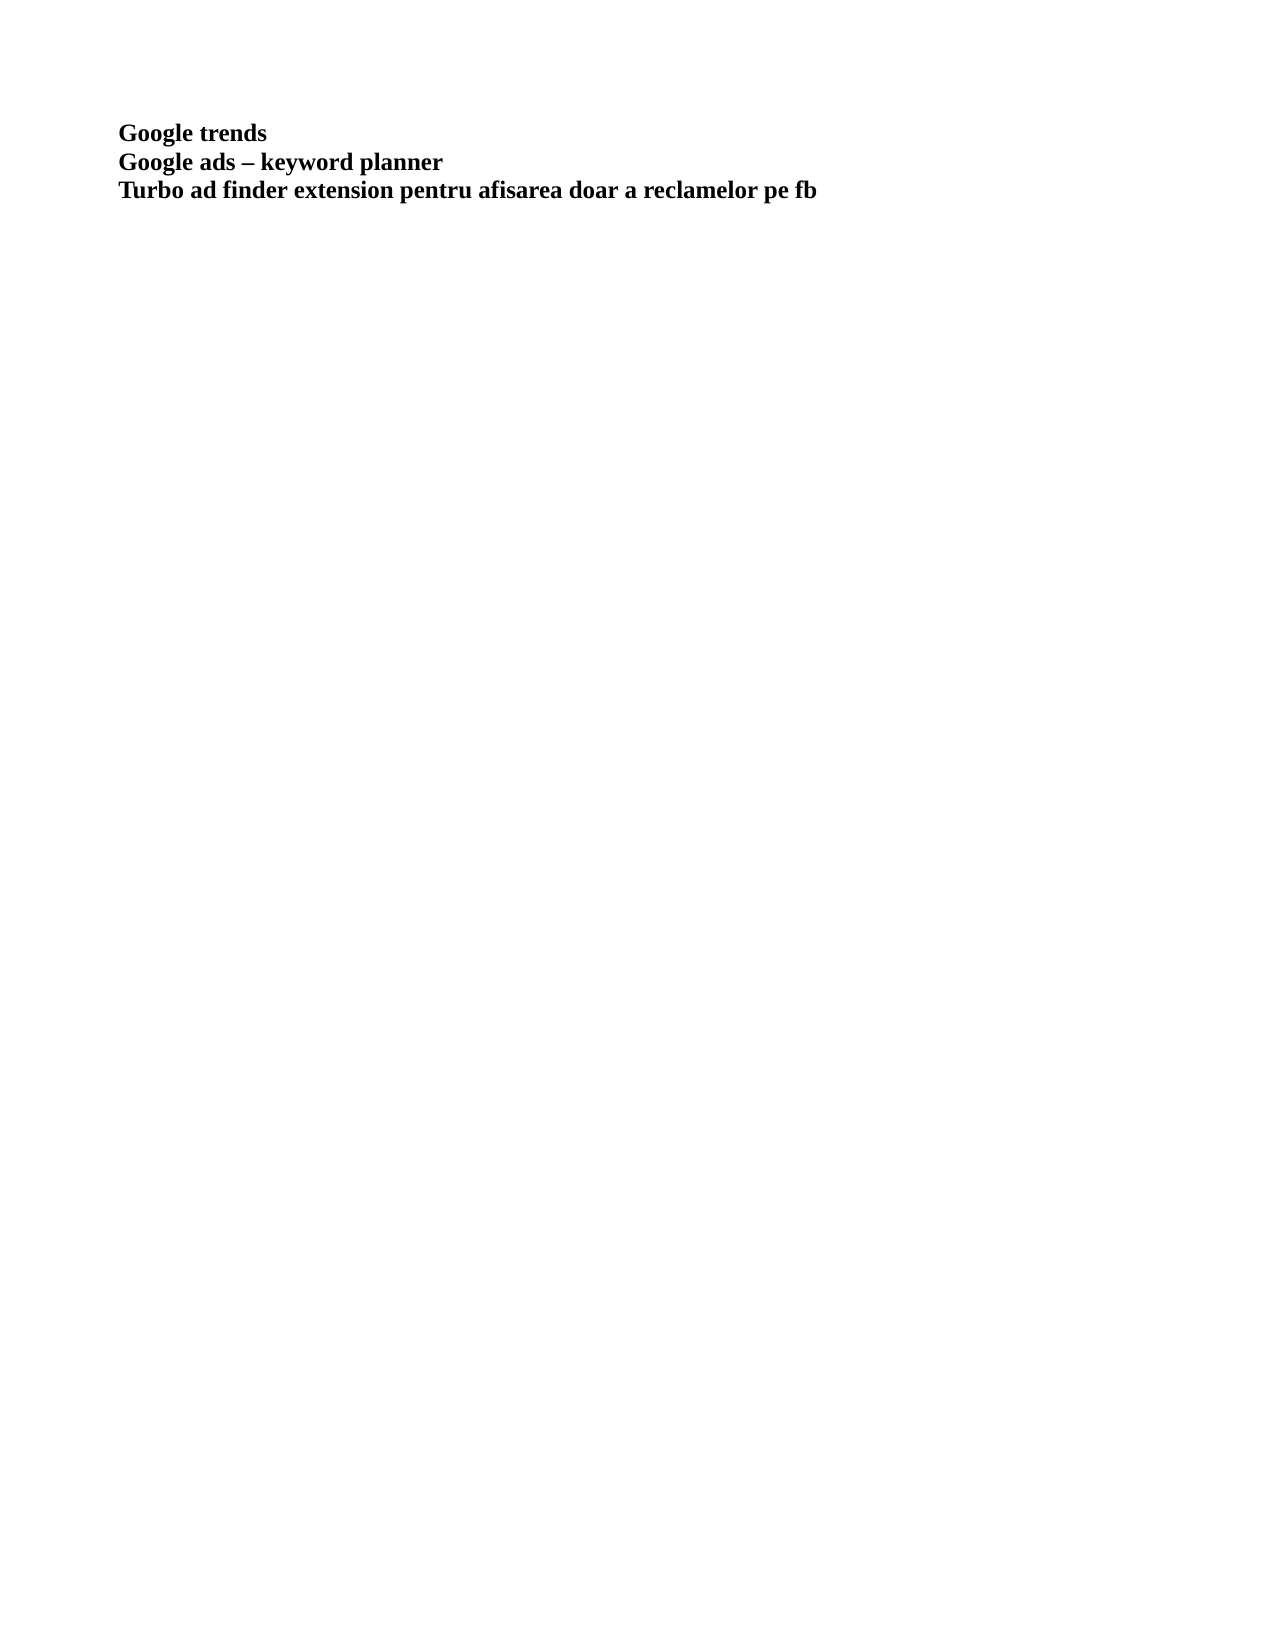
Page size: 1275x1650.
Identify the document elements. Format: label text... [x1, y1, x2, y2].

text Turbo ad finder extension pentru afisarea doar a reclamelor pe fb [118, 176, 1157, 204]
text Google ads – keyword planner [118, 147, 1157, 176]
text Google trends [118, 118, 1157, 147]
